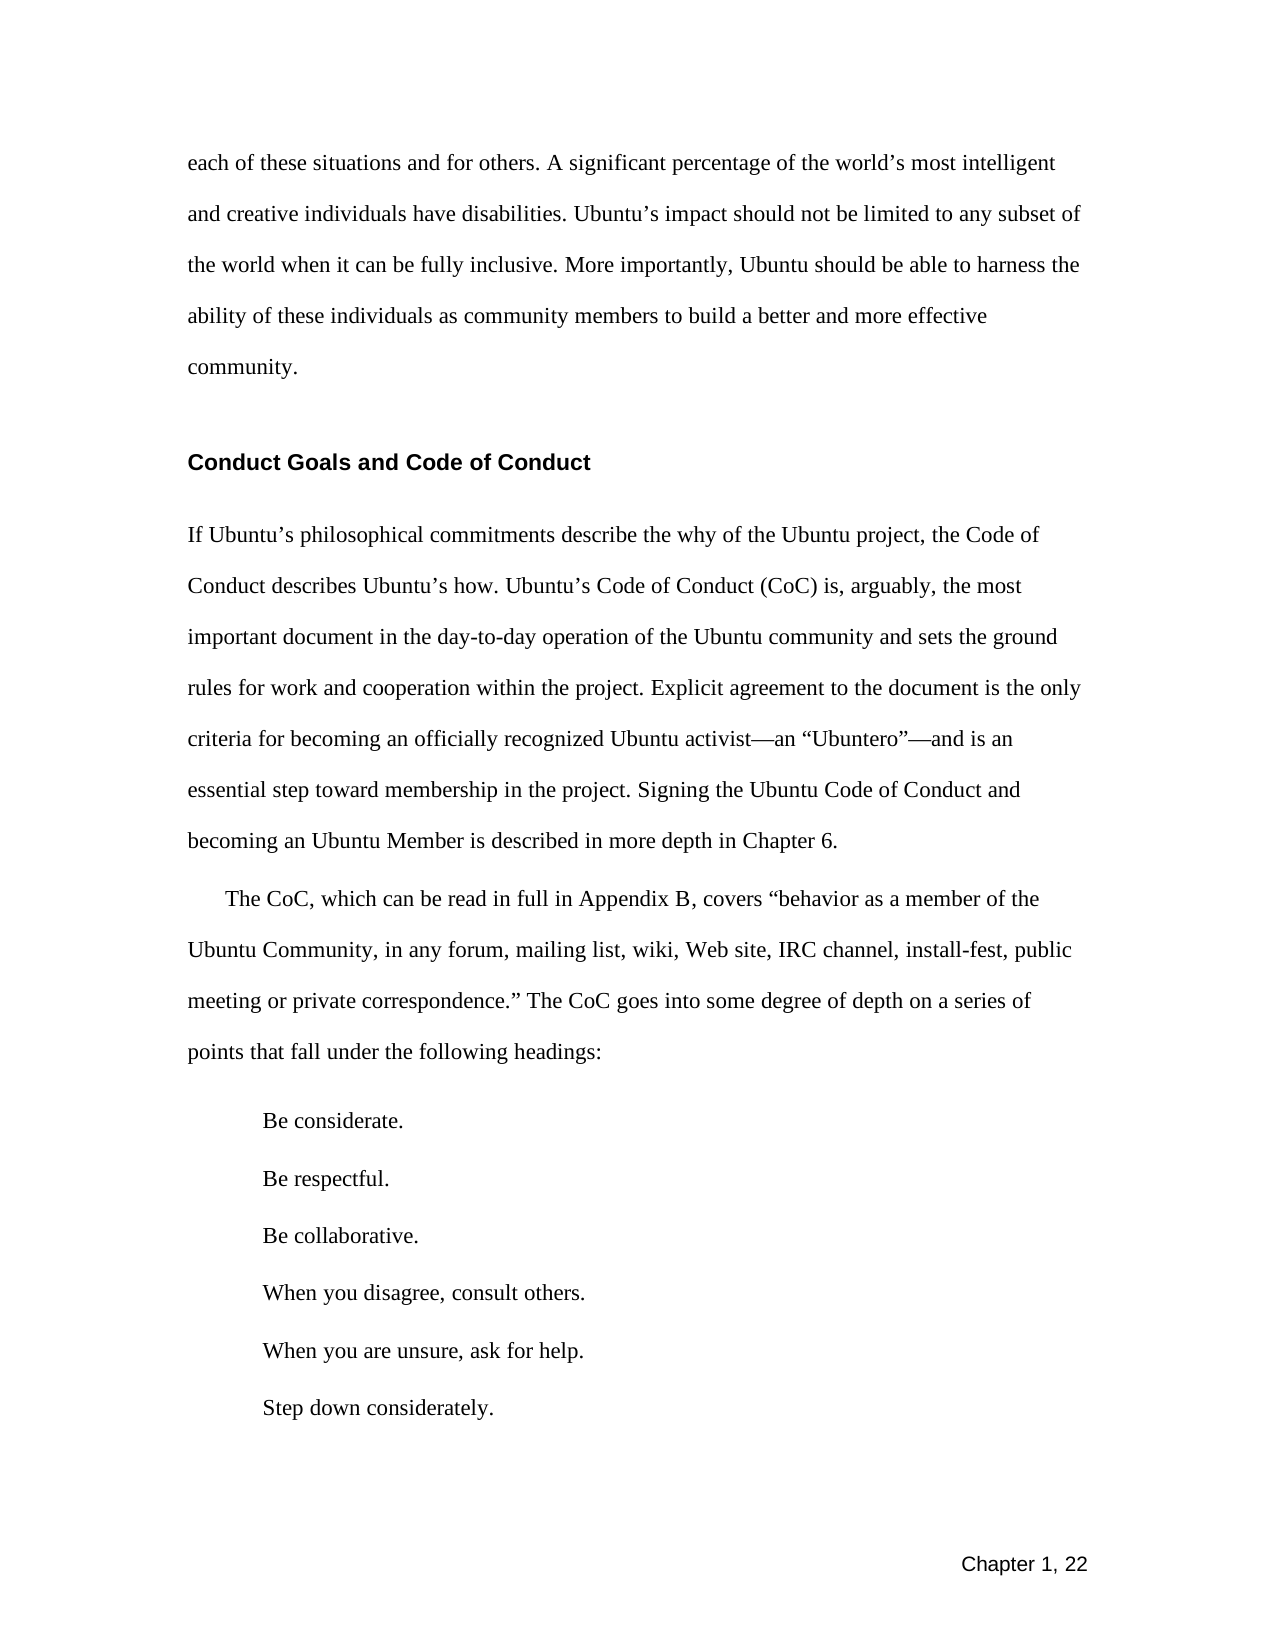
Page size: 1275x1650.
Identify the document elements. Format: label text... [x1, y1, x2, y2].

text Conduct Goals and Code of Conduct [187, 449, 1087, 475]
text Be collaborative. [187, 1223, 1012, 1248]
text The CoC, which can be read in full in Appendix B, covers “behavior as a member of the Ubuntu Community, in any forum, mailing list, wiki, Web site, IRC channel, install-fest, public meeting or private correspondence.” The CoC goes into some degree of depth on a series of points that fall under the following headings: [187, 885, 1087, 1064]
text Step down considerately. [187, 1395, 1012, 1420]
text When you are unsure, ask for help. [187, 1337, 1012, 1363]
text When you disagree, consult others. [187, 1280, 1012, 1306]
text Be considerate. [187, 1108, 1012, 1134]
text Be respectful. [187, 1166, 1012, 1191]
text If Ubuntu’s philosophical commitments describe the why of the Ubuntu project, the Code of Conduct describes Ubuntu’s how. Ubuntu’s Code of Conduct (CoC) is, arguably, the most important document in the day-to-day operation of the Ubuntu community and sets the ground rules for work and cooperation within the project. Explicit agreement to the document is the only criteria for becoming an officially recognized Ubuntu activist—an “Ubuntero”—and is an essential step toward membership in the project. Signing the Ubuntu Code of Conduct and becoming an Ubuntu Member is described in more depth in Chapter 6. [187, 522, 1087, 854]
text each of these situations and for others. A significant percentage of the world’s most intelligent and creative individuals have disabilities. Ubuntu’s impact should not be limited to any subset of the world when it can be fully inclusive. More importantly, Ubuntu should be able to harness the ability of these individuals as community members to build a better and more effective community. [187, 150, 1087, 380]
